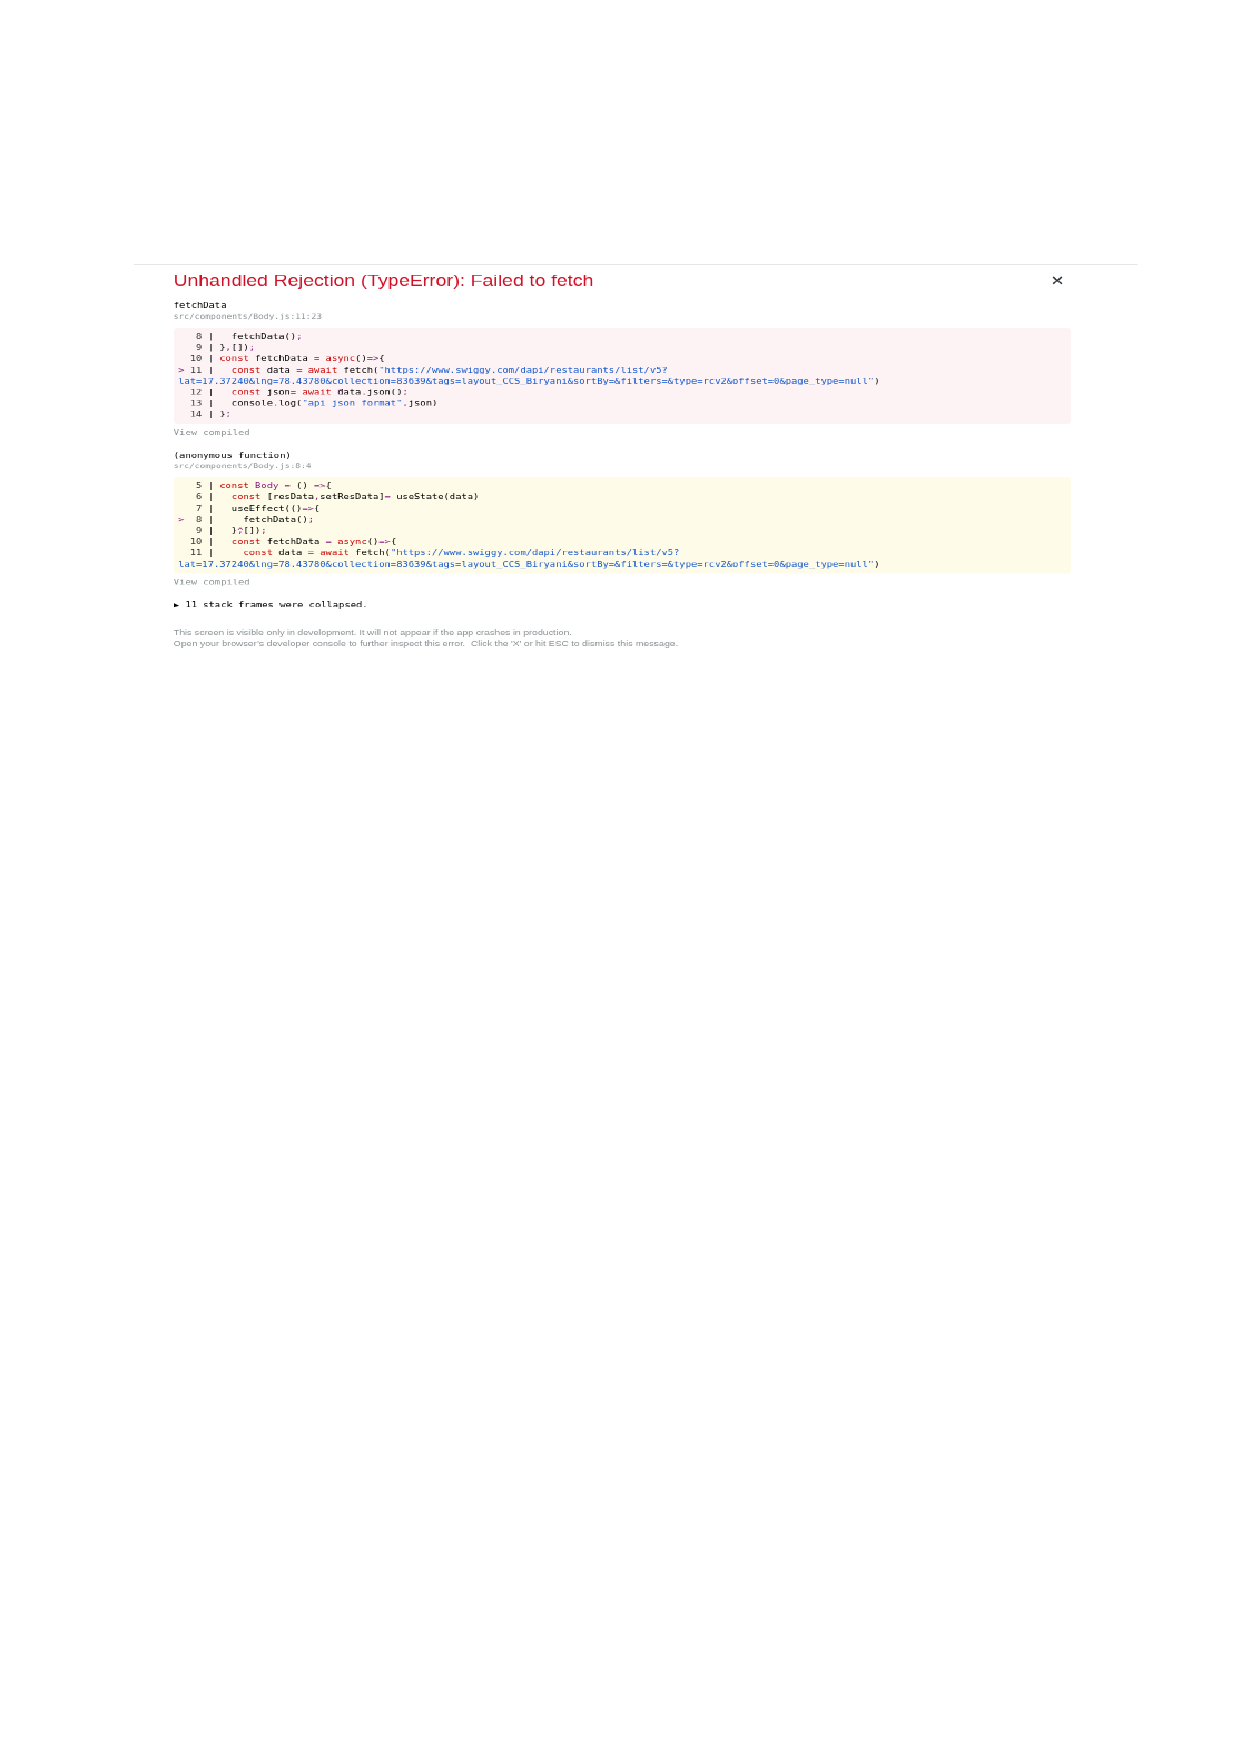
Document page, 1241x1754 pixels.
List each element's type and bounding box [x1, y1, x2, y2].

picture [133, 254, 1138, 1007]
